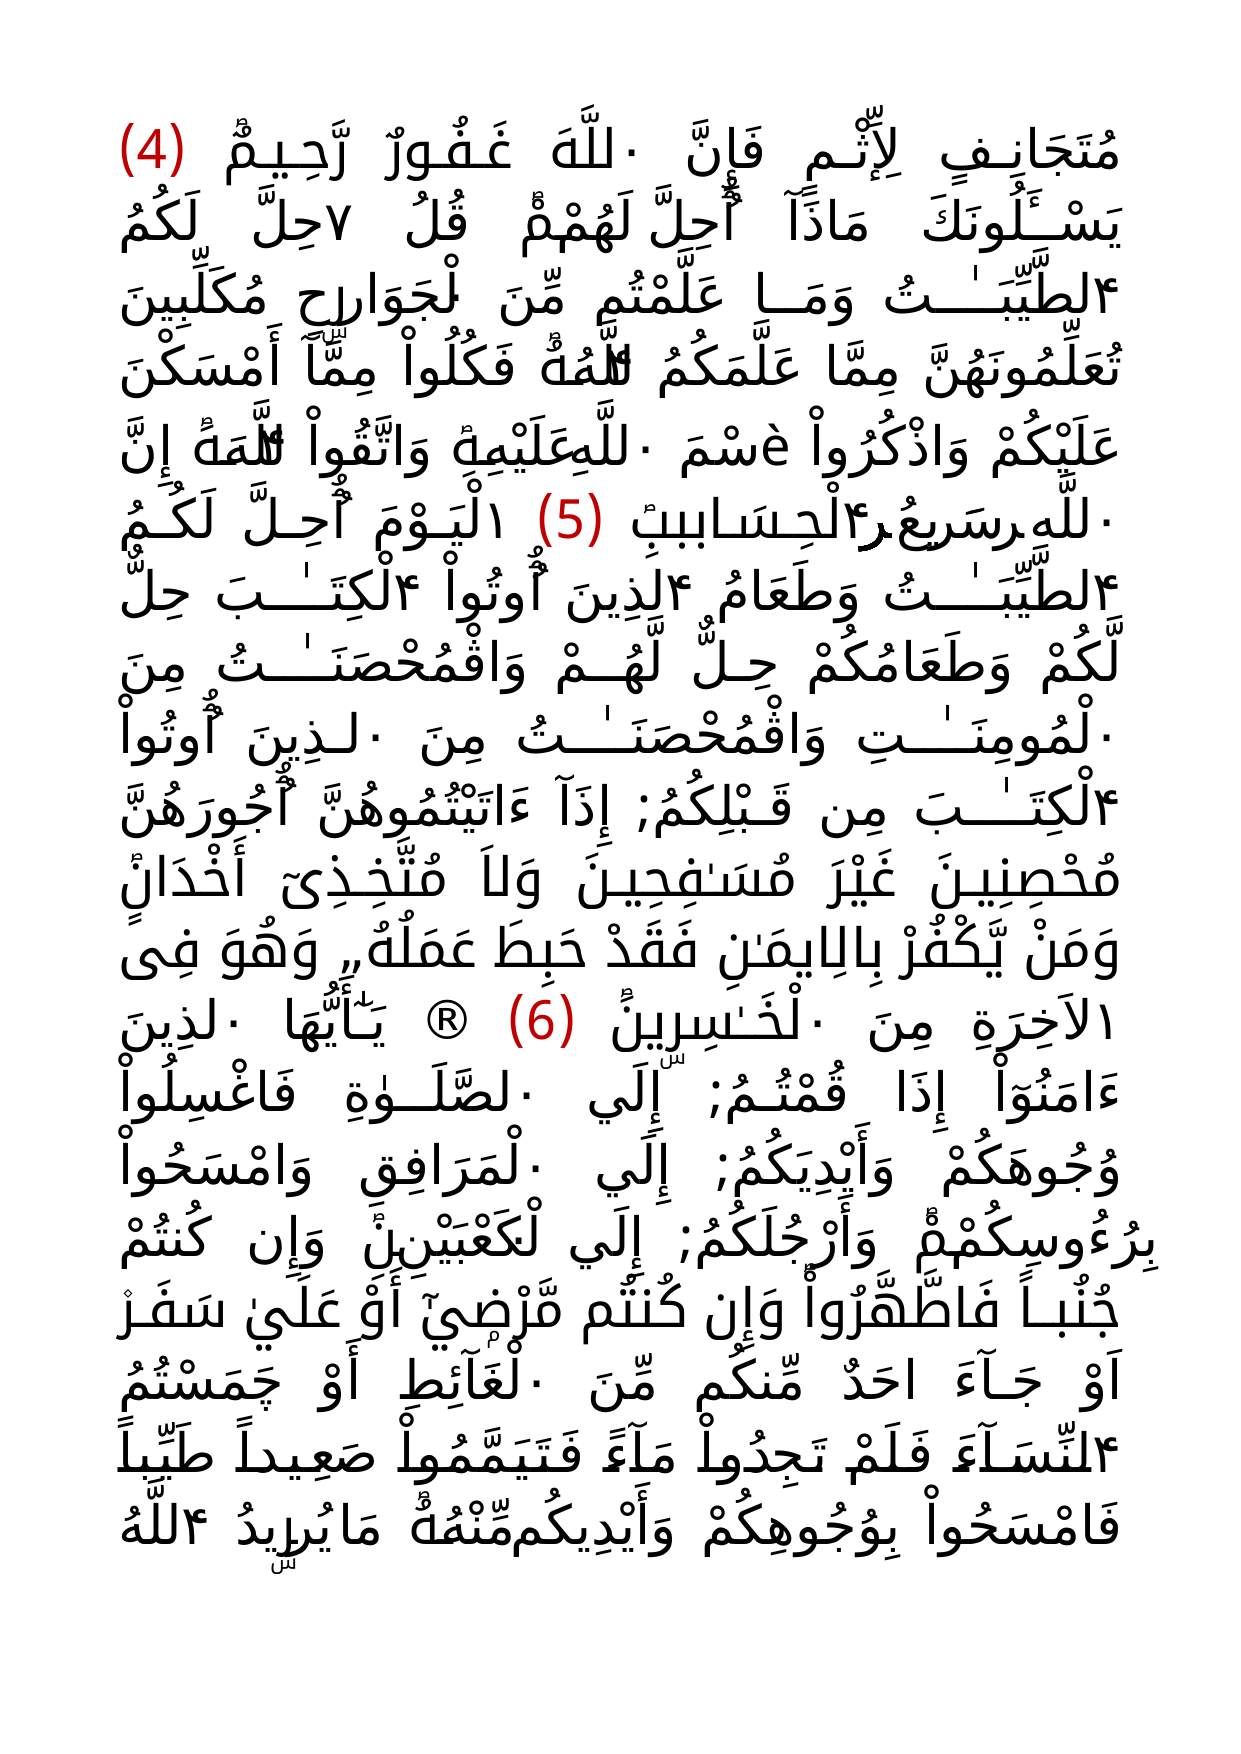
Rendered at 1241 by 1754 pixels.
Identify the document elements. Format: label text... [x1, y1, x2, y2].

text بِسْمِ ۱للَّهِ ۱لرَّحْمَـٰنِ ۱لرَّحِيمِ يَـٰٓـأَيُّهَـا ۰لذِينَ ءَامَنُوٓاْ أَوْفُواْ بِالْعُقُودِؐ (1) ٱُحِلَّــتْ لَكُم بَهِيمَةُ ۴لاَنْعَــٰمِ إِلاَّ مَا يُتْلۭيٰ عَلَيْكُمْ غَيْرَ مُحِلِّى ۱لصَّيْدِ وَأَنتُمْ حُرُم٘ؐ اِنَّ ۰للَّهَ يَحْكُمُ مَا يُرۣيدُؐ (2) يَـٰٓأَيُّهَا ۰لذِيـنَ ءَامَنُواْ لاَ تُحِلُّواْ شَعَــٰٓئِرَ ۰للَّهِ وَلاَ ۰لشَّهْرَ ۰لْحَرَامَ وَلاَ ۰لْهَدْيَ وَلاَ ۰لْقَـلَئِدَ وَلآَ ءَآمِّينَ ۰لْبَيْــتَ ۰لْحَرَامَ يَبْتَغُونَ فَضْلًا مِّن رَّبِّهِمْ وَرۣضْوَ؛ناًؐ وَإِذَا حَلَلْتُمْ فَاصْطَادُواْؐ وَلاَ يَجْرۣمَنَّكُمْ شَنَـَٔانُ قَوْمٖ اَن صَدُّوكُمْ عَنِ ۱ڤْمَسْجِدِ ۱لْحَرَامِ أَن تَعْتَدُواْؐ وَتَعَاوَنُواْ عَلَي ۰لْبِـرّۣ وَالتَّقْوۭيٰؐ وَلاَ تَعَـاوَنُـواْ عَلَي ۰لِاثْـمِ وَالْعُـدْوَ؛نِؐ وَاتَّـقُـواْ ۴للَّهَؐ إِنَّ ۰للَّهَ شَدِيدُ ۴لْعِقَابببِؐ (3) ¥ حُرّۣمَــتْ عَلَيْكُمُ ۴لْمَيْتَةُ وَالدَّمُ وَلَحْمُ ۴لْخِنزۣيرۣ وَمَآ ٱُهِلَّ لِغَـيْرۣ ۱للَّهِ بِهِ” وَاڤْمُنْخَـنِـقَـةُ وَالْمَـوْقُـوذَةُ وَالْمُتَرَدِّيَةُ وَاڤنَّطِيحَةُ وَمَآ أَكَلَ ۰لسَّبُعُ إِلاَّ مَـا ذَكَّيْتُــمْ وَمَا ذُبِحَ عَلَي ۰لنُّصُــبِ وَأَن تَسْتَقْسِمُواْ بِالاَزْچَــمِؐ ذَ؛لِــكُــمْ فِسْق٘ؐ ۱لْيَـوْمَ يَئِـسَ ۰لذِينَ كَفَرُواْ مِن دِينِكُمْؐ فَلاَ تَخْشَوْهُــمْ وَاخْشَوْنِؐ ۱لْيَوْمَ أَكْمَلْــتُ لَكُمْ دِينَكُمْ وَأَتْمَمْــتُ عَلَيْكُمْ نِعْمَتِى وَرَضِـيـــتُ لَكُـمُ ۴لِاسْچَـمَ دِينـاًؐ فَمَنُ ۶ضْـطُــرَّ فِى مَخْمَصَـةٖ غَيْرَ مُتَجَانِـفٍ لِإِّثْـمٍ فَإِنَّ ۰للَّهَ غَـفُـورٌ رَّحِـيـمٌؐ (4) يَسْــَٔلُونَكَ مَاذَآ ٱُحِلَّ لَهُمْؐ قُلُ ۷حِلَّ لَكُمُ ۴لطَّيِّبَــٰــتُ وَمَــا عَلَّمْتُم مِّنَ ۰لْجَوَارۣحِ مُكَلِّبِينَ تُعَلِّمُونَهُنَّ مِمَّا عَلَّمَكُمُ ۴للَّهُؐ فَكُلُواْ مِمَّآ أَمْسَكْنَ عَلَيْكُمْ وَاذْكُرُواْ èسْمَ ۰للَّهِ عَلَيْهِؐ وَاتَّقُواْ ۴للَّهَؐ إِنَّ ۰للَّهَ سَرۣيعُ ۴لْحِـسَـابببِؐ (5) ۱لْيَـوْمَ ٱُحِـلَّ لَكُـمُ ۴لطَّيِّبَــٰــتُ وَطَعَامُ ۴لذِينَ ٱُوتُواْ ۴لْكِتَــٰــبَ حِلٌّ لَّكُمْ وَطَعَامُكُمْ حِـلٌّ لَّهُــمْ وَاڤْمُحْصَنَــٰــتُ مِنَ ۰لْمُومِنَــٰــتِ وَاڤْمُحْصَنَــٰــتُ مِنَ ۰لـذِينَ ٱُوتُواْ ۴لْكِتَــٰــبَ مِن قَـبْلِكُمُ; إِذَآ ءَاتَيْتُمُوهُنَّ ٱُجُورَهُنَّ مُحْصِنِيـنَ غَيْرَ مُسَـٰفِحِيـنَ وَلاَ مُتَّخِـذِىٓ أَخْدَانٍؐ وَمَنْ يَّكْفُرْ بِالِايمَـٰنِ فَقَدْ حَبِطَ عَمَلُهُ„ وَهُوَ فِى ۱لاَخِرَةِ مِنَ ۰لْخَــٰسِرۣينَؐ (6) ® يَـٰٓأَيُّهَا ۰لذِينَ ءَامَنُوٓاْ إِذَا قُمْتُـمُ; إِلَي ۰لصَّلَــوٰةِ فَاغْسِلُواْ وُجُوهَكُمْ وَأَيْدِيَكُمُ; إِلَي ۰لْمَرَافِقِ وَامْسَحُواْ بِرُءُوسِكُمْؐ وَأَرْجُلَكُمُ; إِلَي ۰لْكَعْبَيْنِؐ وَإِن كُنتُمْ جُنُبــاً فَاطَّهَّرُواْؐ وَإِن كُنتُم مَّرْضۭيٰٓ أَوْ عَلَيٰ سَفَـر۫ اَوْ جَـآءَ احَدٌ مِّنكُم مِّنَ ۰لْغَآئِطِ أَوْ چَمَسْتُمُ ۴لنِّسَـآءَ فَلَمْ تَجِدُواْ مَآءً فَتَيَمَّمُواْ صَعِيداً طَيِّباً فَامْسَحُواْ بِوُجُوهِكُمْ وَأَيْدِيكُم مِّنْهُؐ مَا يُرۣيدُ ۴للَّهُ لِيَجْعَلَ عَلَيْكُم مِّنْ حَرَجٍؐ وَچَكِنْ يُّرۣيــدُ لِيُطَهِّرَكُمْ وَلِيُتِمَّ نِعْمَتَهُ„ عَلَيْكُمْ لَعَلَّكُمْ تَشْكُرُونَؐ (7) وَاذْكُرُواْ نِعْمَةَ ۰للَّهِ عَلَيْكُمْ وَمِيثَــٰقَهُ ۴ﻟ﮲ وَاثَقَكُم بِهِ“ إِذْ قُلْتُمْ سَمِعْنَا وَأَطَعْنَاؐ وَاتَّقُواْ ۴للَّهَؐ إِنَّ ۰للَّهَ عَلِيمٛ بِذَاتِ ۱لصُّدُورۣؐ (8) يَـٰٓـأَيُّهَا ۰لذِينَ ءَامَنُواْ كُونُواْ قَوَّ؛مِينَ لِلهِ شُهَـدَآءَ بِالْقِـسْـطِؐ وَلاَ يَجْرۣمَـنَّــكُمْ شَنَـــَٔانُ قَــوْمٖ عَلَـيٰٓ أَلاَّ تَعْدِلُواْؐ èعْدِلُواْ هُوَ أَقْـرَبببُ لِلتَّقْوۭيٰؐ وَاتَّقُـواْ ۴للَّهَؐ إِنَّ ۰للَّهَ خَبِيرٛ بِمَــا تَعْمَلُونَؐ (9) وَعَدَ ۰للَّهُ ۴لذِينَ ءَامَنُواْ وَعَمِلُواْ ۴ڤصَّـٰڤِحَـٰــتِ لَهُم مَّغْفِرَةٌ وَأَجْر٘ عَظِيمٌؐ (10) وَالذِينَ كَفَرُواْ وَكَذَّبُواْ بِـَٔايَــٰتِنَآ ٱُوْلَئِكَ أَصْحَــٰــبُ ۴لْجَحِيمِؐ (11) يَـٰٓأَيُّهَا ۰لذِينَ ءَامَنُواْ ۶ذْكُرُواْ نِعْمَــتَ ۰للَّهِ عَلَيْكُمُ; إِذْ هَمَّ قَوْم٘ اَنْ يَّـبْسُطُوٓاْ إِلَيْكُمُ; أَيْدِيَهُمْ فَكَفَّ أَيْدِيَهُمْ عَنكُمْؐ وَاتَّقُواْ ۴للَّهَؐ وَعَلَي ۰للَّهِ فَلْيَتَوَكَّلِ ۱لْمُومِنُونَؐ (12) © وَلَقَدَ اَخَذَ ۰للَّهُ مِيثَـٰقَ بَنِىٓ إِسْرَآءِيلَ وَبَعَثْنَا مِنْهُمُ èثْنَىْ عَشَرَ نَقِيبـاًؐ وَقَالَ ۰للَّهُ إِنِّى مَعَكُمْؐ لَـئِـنَ اَقَمْتُمُ ۴لصَّلَوٰةَ وَءَاتَيْتُمُ ۴لزَّكَوٰةَ وَءَامَنتُم بِرُسُلِى وَعَزَّرْتُمُوهُمْ وَأَقْرَضْتُمُ ۴للَّهَ قَرْضاٗ حَسَناً لُءَّكَفِّرَنَّ عَنكُمْ سَيِّــَٔاتِكُمْ وَلُءَدْخِلَنَّكُمْ جَنَّــٰــتٍ تَجْرۣى مِـن تَحْتِهَا ۰لاَنْهَـٰـرُؐ فَمَن كَفَـرَ بَـعْـدَ ذَ؛لِـكَ مِنكُمْ فَقَد ضَّلَّ سَوَآءَ ۰لسَّبِيلِؐ (13) فَبِمَا نَقْضِهِم مِّيثَــٰقَهُمْ لَعَنَّــٰهُمْ وَجَعَلْنَا قُلُوبَهُمْ قَــٰسِيَـةً يُحَـرّۣفُونَ ۰لْكَلِـمَ عَن مَّوَاضِعِهِ” وَنَسُـواْ حَظّـاً مِّمَّــا ذُكِّـرُواْ بِهِؐ” وَلاَ تَــزَالُ تَطَّلِعُ عَلَيٰ خَآئِنَةٍ مِّنْهُمُ; إِلاَّ قَلِيلًا مِّنْهُــمْؐ فَاعْــفُ عَنْهُمْ وَاصْفَحِؐ اِنَّ ۰للَّهَ يُحِــبُّ ۴ڤْمُحْسِنِينَؐ (14) وَمِـنَ ۰لذِيـنَ قَالُوٓاْ إِنَّــا نَصَـٰرۭيٰٓ أَخَذْنَا مِيثَــٰقَهُمْ فَنَسُواْ حَظّاً مِّمَّــا ذُكِّرُواْ بِهِ” فَأَغْرَيْنَا بَيْنَهُمُ ۴لْعَدَ؛وَةَ وَالْبَغْضَآءَ اۭلَيٰ يَوْمِ ۱لْقِيَــٰمَةِؐ وَسَوْفَ يُنَبِّيؖهُمُ ۴للَّهُ بِمَاكَانُواْ يَصْنَعُونَؐ (15) يَـٰٓأَهْلَ ۰لْكِتَــٰــبِ قَدْ جَآءَكُمْ رَسُولُنَـا يُبَيِّنُ لَكُمْ كَثِيراً مِّمَّا كُنتُمْ تُخْفُونَ مِنَ ۰لْكِتَــٰــبِ وَيَعْفُواْ عَن كَثِيرٍؐ (16) قَدْ جَآءَكُم مِّنَ ۰للَّهِ نُورٌ وَكِتَــٰــبٌ مُّبِينٌ (17) يَهْدِى بِهِ ۱للَّهُ مَـنِ 'تَّبَعَ رۣضْوَ؛نَهُ„ سُبُلَ ۰لسَّچَمِؐ وَيُخْرۣجُـهُم مِّنَ ۰لظُّلُمَــٰــتِ إِلَي ۰لنُّورۣ بِإِذْنِهِؐ” وَيَهْدِيهِمُ; إِلَيٰ صِرَ؛طٍ مُّسْتَقِيمٍؐ (18) ® لَّقَدْ كَفَـرَ ۰لذِيـنَ قَالُوٓاْ إِنَّ ۰للَّهَ هُوَ ۰لْمَسِيحُ èبْنُ مَرْيَمَؐ قُـلْ فَمَنْ يَّمْلِــكُ مِنَ ۰للَّهِ شَيْـــٔاٗ اِنَ اَرَادَ أَنْ يُّهْلِــكَ ۰ڤْمَسِيحَ "بْنَ مَرْيَــمَ وَٱُمَّهُ„ وَمَن فِى ۱لاَرْضِ جَمِيعـاًؐ وَلِلهِ مُلْــكُ ۴لسَّمَــٰوَ؛تتتِ وَالاَرْضِ وَمَا بَيْنَهُمَاؐ يَخْلُـقُ مَا يَشَآءُؐ وَاللَّهُ عَلَيٰ كُلِّ شَيْءٍ قَدِيــرٌؐ (19) وَقَالَــتِ ۱لْيَهُودُ وَالنَّصَــٰرۭيٰ نَحْـنُ أَبْنَــٰٓؤُاْ ۴للَّهِ وَأَحِبَّـٰٓؤُهُؐ, قُلْ فَلِمَ يُعَذِّبُكُم بِذُنُوبِكُمؐ بَلَ اَنتُم بَشَرٌ مِّمَّـنْ خَلَقَؐ يَغْفِرُ لِمَنْ يَّشَآءُ وَيُعَذِّبببُ مَـنْ يَّشَآءُؐ وَلِلهِ مُلْكُ ۴لسَّمَـٰوَ؛تتتِ وَالاَرْضِ وَمَا بَيْنَهُمَـاؐ وَإِلَيْهِ ۱لْمَصِيرُؐ (20) يَـٰٓأَهْلَ ۰لْكِتَــٰــبِ قَدْ جَآءَكُمْ رَسُولُنَا يُبَيِّنُ لَكُمْ عَلَيٰ فَتْرَةٍ مِّنَ ۰لرُّسُلِ أَن تَقُولُواْ مَا جَآءَنَــا مِنۢ بَشِيرٍ وَلاَ نَذِيرٍ فَقَدْ جَآءَكُم بَشِيرٌ وَنَذِيرٌؐ وَاللَّهُ عَلَيٰ كُلِّ شَيْءٍ قَدِيرٌؐ (21) وَإِذْ قَالَ مُوسۭيٰ لِقَوْمِهِ” يَــٰقَوْمِ ۹ذْكُرُواْ نِعْمَةَ ۰للَّهِ عَلَيْكُمُ; إِذْ جَعَلَ فِيكُمُ; أَنۢبِيؕـآءَ وَجَعَلَكُم مُّلُوكـاًؐ وَءَاتۭيٰكُم مَّا لَمْ يُوتتتِ أَحَداً مِّنَ ۰لْعَــٰلَمِينَؐ (22) يَــٰقَوْمِ ۹دْخُلُواْ ۴لاَرْضَ ۰لْمُقَدَّسَةَ ۰لتِى كَتَــــبَ ۰للَّهُ لَــكُمْؐ وَلاَ تَرْتَدُّواْ عَلَيٰٓ أَدْبۭـٰرۣكُمْ فَتَنقَــلِبُـواْ خَـــٰسِرۣيـنَؐ (23) قَــالُواْ يَــٰمُوسۭيٰٓ إِنَّ فِيهَا قَوْمـاً جَبّۭارۣينَؐ وَإِنَّا لَن نَّدْخُلَهَـا حَتَّـيٰ يَخْرُجُواْ مِنْهَــاؐ فَإِنْ يَّخْرُجُواْ مِنْـهَـا فَإِنَّا دَ؛خِلُـونَؐ (24) ¤ قَالَ رَجُچَنِ مِنَ ۰لذِينَ يَخَافُونَ أَنْعَمَ ۰للَّهُ عَلَيْهِمَا ۸دْخُلُواْ عَلَيْهِمُ ۴لْبَابببَؐ فَإِذَا دَخَلْتُمُوهُ فَإِنَّكُمْ غَـٰلِبُونَؐ وَعَلَي ۰للَّهِ فَتَوَكَّلُوٓاْ إِن كُنتُــم مُّومِنِيـنَؐ (25) قَــالُواْ يَــٰمُوسۭيٰٓ إِنَّـا لَن نَّدْخُلَهَآ أَبَداً مَّـا دَامُواْ فِيهَا فَاذْهَــبَ اَنتَ وَرَبُّكَ فَقَــٰتِلآَ إِنَّا هَــٰهُنَا قَــٰعِدُونَؐ (26) قَالَ رَبِّ إِنِّى لآَ أَمْلِكُ إِلاَّ نَفْسِىؐ وَأَخِىؐ فَافْرُقْ بَيْنَنَـا وَبَيْنَ ۰لْقَوْمِ ۱لْفَــٰسِقِيـنَؐ (27) قَالَ فَإِنَّهَا مُحَـرَّمَة٘ عَلَيْهِمُؐ; أَرْبَعِينَ سَنَةً يَتِيهُـونَ فِى ۱لاَرْضِؐ فَلاَ تَاسَ عَلَي ۰لْقَوْمِ ۱لْفَــٰسِقِينَؐ (28) وَاتْلُ عَلَيْهِــمْ نَبَأَ "بْنَيَ —ادَمَ بِالْحَقِّ إِذْ قَرَّبَــا قُرْبَاناً فَتُقُبِّلَ مِنَ اَحَدِهِمَا وَلَمْ يُتَقَبَّلْ مِنَ ۰لاَخَرۣؐ قَالَ لَأَقْتُلَنَّــكَؐ قَالَ إِنَّمَا يَتَقَبَّلُ ۴للَّهُ مِنَ ۰لْمُتَّقِينَؐ (29) لَـئِنۢ بَسَطْــتَّ إِلَيَّ يَدَكَ لِتَقْتُـلَنِى مَـآ أَنَــا بِبَاسِطٍ يَدِيَ إِلَيْــكَ لَأِقْتُلَــكَؐ إِنِّيَ أَخَافُ ۴للَّهَ رَبَّ ۰لْعَــٰلَمِينَؐ (30) إِنِّيَ ٱُرۣيدُ أَن تَبُوٓأَ بِإِثْمِى وَإِثْمِــكَ فَتَكُونَ مِنَ اَصْحَــٰــبِ ۱لنّۭارۣؐ وَذَ؛لِكَ جَزَ×ؤُاْ ۴لظَّـٰلِمِــيـنَؐ (31) فَطَوَّعَــــتْ لَــهُ„ نَفْسُــهُ„ قَتْلَ أَخِيـهِ فَقَتَــلَــهُ„ فَأَصْبَحَ مِـنَ ۰لْخَــٰسِرۣيـنَؐ (32) فَبَعَــــثَ ۰للَّهُ غُرَابــاً يَبْحَــــثُ فِى ۱لاَرْضِ لِيُرۣيَــهُ„ كَيْــفَ يُوَ؛رۣى سَوْءَةَ أَخِيهِؐ قَــالَ يَـٰوَيْلَتۭيٰٓ أَعَجَزْتتتُ أَنَ اَكُونَ مِثْلَ هَـٰذَا ۰لْغُرَابببِ فَٱُوَ؛رۣيَ سَوْءَةَ أَخِى فَأَصْبَحَ مِنَ ۰لنَّــٰدِمِينَ (33) مِنَ اَجْلِ ذَ؛لِكَؐ كَتَبْنَـا عَلَيٰ بَنِىٓ إِسْرَآءِيلَ أَنَّهُ„ مَن قَتَلَ نَفْساَۢ بِغَيْـرۣ نَفْسٖ اَوْ فَسَادٍ فِى ۱لاَرْضِ فَكَأَنَّمَا قَتَلَ ۰لنَّاسَ جَمِيعـاًؐ وَمَنَ اَحْيۭاهَــا فَكَأَنَّمَآ أَحْيَــا ۰لنَّاسَ جَمِيعاًؐ ® وَلَقَدْ جَآءَتْهُمْ رُسُلُنَـا بِالْبَيِّنَــٰــتِ ثُـمَّ إِنَّ كَثِيراً مِّنْهُم بَعْدَ ذَ؛لِــكَ فِى ۱لاَرْضِ لَمُسْرۣفُــونَؐ (34) إِنَّــمَــا جَزَ×ؤُاْ ۴لذِينَ يُحَارۣبُونَ ۰للَّهَ وَرَسُولَهُ„ وَيَسْعَوْنَ فِى ۱لاَرْضِ فَسَــاداٗ اَنْ يُّقَــتَّــلُــوٓاْ أَوْ يُصَــلَّبُــوٓاْ أَوْ تُقَطَّــعَ أَيْدِيهِــــمْ وَأَرْجُلُهُم مِّنْ خِچَفٖ اَوْ يُنفَوْاْ مِنَ ۰لاَرْضِؐ ذَ؛لِــكَ لَهُــمْ خِزْيٌ فِى ۱لدُّنْيۭـاؐ وَلَهُــمْ فِى ۱لاَخِرَةِ عَــذَاب٘ عَظِيــم٘ (35) اِلاَّ ۰لذِينَ تَابُواْ مِن قَــبْـلِ أَن تَقْدِرُواْ عَلَيْهِمْ فَاعْلَمُوٓاْ أَنَّ ۰للَّــهَ غَفُورٌ رَّحِيمٌؐ (36) يَـٰٓأَيُّهَــا ۰لذِينَ ءَامَنُواْ èتَّقُواْ ۴للَّهَ وَابْتَغُوٓاْ إِلَيْهِ ۱لْوَسِيلَةَ وَجَــٰهِدُواْ فِى سَبِيـلِــهِ” لَعَلَّــكُــمْ تُفْلِحُـونَؐ (37) إِنَّ ۰لذِيـنَ كَـفَــرُواْ لَوَ اَنَّ لَهُــم مَّــا فِى ۱لاَرْضِ جَمِيعــاً وَمِثْلَهُ„ مَعَهُ„ لِيَفْتَدُواْ بِهِ” مِـنْ عَـذَابببِ يَــوْمِ ۱لْقِيَــٰـمَةِ مَــا تُقُبِّلَ مِنْهُمْؐ وَلَهُمْ عَذَاببب٘ اَلِيــمٌؐ (38) يُرۣيدُونَ أَنْ يَّخْــرُجُــواْ مِنَ ۰لنّۭارۣ وَمَـا هُم بِخَــٰرۣجِينَ مِنْهَـاؐ وَلَهُمْ عَذَابٌ مُّقِيمٌؐ (39) وَالسَّارۣقُ وَالسَّارۣقَةُ فَاقْطَعُوٓاْ أَيْدِيَهُمَا جَزَآءَۢ بِمَا كَسَبَــا نَكَــٰلًا مِّـنَ ۰للَّهِؐ وَاللَّهُ عَزۣيز٘ حَكِيــمٌؐ (40) فَمَـن تَابَ مِـنۢ بَــعْــدِ ظُلْمِهِ” وَأَصْــلَحَ فَــإِنَّ ۰للَّهَ يَتُـوبببُ عَلَــيْــهِؐ إِنَّ ۰للَّــهَ غَفُــورٌ رَّحِيم٘ؐ (41) اَلَمْ تَعْلَمَ اَنَّ ۰للَّهَ لَهُ„ مُلْــكُ ۴لسَّمَــٰوَ؛تِ وَالاَرْضِؐ يُعَذِّبببُ مَـنْ يَّشَـآءُ وَيَغْفِرُ لِمَنْ يَّشَــآءُؐ وَاللَّهُ عَلَيٰ كُلِّ شَيْءٍ قَدِيرٌؐ (42) © يَـٰٓأَيُّهَـا ۰لرَّسُولُ لاَ يُحْزۣنــكَ ۰لذِينَ يُسَــٰرۣعُونَ فِى ۱لْكُفْرۣ مِنَ ۰لذِينَ قَالُـوٓاْ ءَامَنَّـا بِأَفْـوَ؛هِــهِــمْ وَلَمْ تُومِـن قُلُوبُهُـمْؐ وَمِنَ ۰لذِيـنَ هَــادُواْ سَمَّــٰـعُــونَ لِلْكَذِبببِ سَمَّــٰعُــونَ لِقَوْمٖ —اخَرۣيـنَ لَمْ يَاتُوكَؐ يُحَرّۣفُــونَ ۰لْكَــلِــمَ مِـنۢ بَعْدِ مَوَاضِعِــهِ” يَقُولُــونَ إِنُ ۷وتِيتُــمْ هَــٰـذَا فَخُــذُوهُ وَإِن لَّــمْ تُــوتَــوْهُ فَاحْــذَرُواْؐ وَمَـنْ يُّــرۣدِ ۱للَّــهُ فِــتْــنَــتَــهُ„ فَلَـن تَــمْـلِــكَ لَــهُ„ مِـنَ ۰للَّهِ شَــيْـــٔاٗؐ ۷وْلَئِـــكَ ۰لذِينَ لَمْ يُرۣدِ ۱للَّهُ أَنْ يُّطَــهِّــرَ قُلُوبَــهُــمْؐ لَــهُــمْ فِى ۱لدُّنْـيۭــا خِـزْيٌؐ وَلَــهُـمْ فِى ۱لاَخِــرَةِ عَــذَاب٘ عَظِــيــمٌؐ (43) سَمَّـــٰعُــونَ لِلْكَذِبببِ أَكَّــٰلُـونَ ڤِڤسُّحْــــتِؐ فَــإِن جَآءُوكككَ فَاحْكُــم بَيْنَهُمُ; أَوَ اَعْرۣضْ عَنْهُـمْؐ وَإِن تُعْـرۣضْ عَنْهُـمْ فَلَـنْ يَّضُرُّوكككَ شَيْـــٔاًؐ وَإِنْ حَكَمْــــتَ فَاحْكُـم بَيْنَهُــم بِالْقِسْـطِؐ إِنَّ ۰للَّهَ يُحِــبُّ ۴لْمُقْسِطِينَؐ (44) وَكَيْفَ يُحَكِّمُونَــكَ وَعِندَهُمُ ۴لتَّوْرۭيٰةُ فِيهَا حُكْمُ ۴للَّهِ ثُمَّ يَتَوَلَّوْنَ مِنۢ بَعْدِ ذَ؛لِكَؐ وَمَــآ ٱُوْلَئِكَ بِالْمُومِنِينَؐ (45) إِنَّآ أَنزَلْنَا ۰لتَّوْرۭيٰةَ فِيهَا هُديً وَنُورٌ يَحْكُمُ بِهَـا ۰لنَّبِيٓــُٔونَ ۰لذِيـنَ أَسْلَمُـواْ لِلذِينَ هَـادُواْ وَالرَّبَّـــٰنِيُّـونَ وَالاَحْبَارُ بِمَا ۸سْتُحْفِظُواْ مِن كِتَــٰــبِ ۱للَّهِ وَكَانُواْ عَلَيْهِ شُهَدَآءَؐ فَلاَ تَخْشَـوُاْ ۴لنَّاسَ وَاخْشَـوْنِؐ وَلاَ تَشْتَــرُواْ بِـَٔايَــٰتِى ثَمَنـاً قَلِيلًؐا وَمَن لَّمْ يَحْكُم بِمَـآ أَنزَلَ ۰للَّهُ فَٱُوْلَئِكَ هُمُ ۴لْكَــٰفِرُونَؐ (46) ® وَكَتَبْنَـا عَلَيْهِمْ فِيهَآ أَنَّ ۰لنَّفْـسَ بِالنَّفْسِ وَالْعَيْـنَ بِالْعَيْـنِ وَالاَنـفَ بِالاَنـفِ وَالاُذْنَ بِالاُذْنِ وَالسِّنَّ بِالسِّنِّ وَالْجُرُوحَ قِصَاصٌؐ فَمَن تَصَدَّقَ بِهِ” فَهُوَ كَفَّارَةٌ لَّـهُؐ, وَمَن لَّمْ يَحْكُم بِمَآ أَنزَلَ ۰للَّهُ فَٱُوْلَئِــكَ هُمُ ۴لظَّـٰلِمُونَؐ (47) وَقَفَّيْنَا عَلَـيٰٓ ءَاثۭـٰرۣهِم بِعِيسَي "بْنِ مَرْيَمَ مُصَدِّقاً لِّمَا بَيْنَ يَدَيْهِ مِنَ ۰لتَّوْرۭيٰةِؐ وَءَاتَيْنَــٰهُ ۴لِانجِيـلَ فِيهِ هُديً وَنُورٌ وَمُصَدِّقاً لِّمَـا بَيْـنَ يَدَيْهِ مِـنَ ۰لتَّوْرۭيٰـةِ وَهُـديً وَمَوْعِـظَـةً لِّلْمُتَّقِيـنَؐ (48) وَڤْيَحْكُمَ اَهْـلُ ۴لِانجِيلِ بِمَآ أَنزَلَ ۰للَّهُ فِيهِؐ وَمَن لَّمْ يَحْكُم بِمَــآ أَنزَلَ ۰للَّهُ فَٱُوْلَئِــكَ هُمُ ۴لْفَــٰسِقُـونَؐ (49) وَأَنزَلْنَــآ إِلَيْــكَ ۰لْكِتَــٰـــبَ بِالْحَقِّ مُصَدِّقاً لِّمَا بَيْنَ يَدَيْهِ مِنَ ۰لْكِتَــٰــبِ وَمُهَيْمِناٗ عَلَيْهِؐ فَاحْكُم بَيْنَهُم بِمَآ أَنزَلَ ۰للَّهُ وَلاَ تَتَّبِعَ اَهْوَآءَهُمْ عَمَّا جَآءَكَ مِنَ ۰لْحَقﱢّؐ لِكُلٍّ جَعَلْنَا مِنكُمْ شِرْعَةً وَمِنْهَاجاًؐ وَلَوْ شَآءَ ۰للَّهُ لَجَعَلَكُمُ; ٱُمَّةً وَ؛حِدَةًؐ وَچَكِن لِّيَبْلُوَكُمْ فِى مَآ ءَاتۭيٰكُمْؐ فَاسْتَبِقُواْ ۴لْخَيْرَ؛تتتِؐ إِلَي ۰للَّهِ مَرْجِعُكُمْ جَمِيعاً فَيُنَبِّيؖكُم بِمَا كُنتُمْ فِيهِ تَخْتَلِفُونَؐ (50) ¥ وَأَنُ ۶حْكُم بَيْنَهُم بِمَآ أَنزَلَ ۰للَّهُؐ وَلاَ تَتَّـبِـعَ اَهْوَآءَهُــمْؐ وَاحْــذَرْهُــمُ; أَنْ يَّفْتِنُـوكككَ عَنۢ بَعْضِ مَآ أَنــزَلَ ۰للَّــهُ إِلَيْــكَؐ فَــإِن تَوَلَّوْاْ فَاعْلَـمَ اَنَّمَـا يُرۣيدُ ۴للَّهُ أَنْ يُّصِيبَـهُم بِبَعْضِ ذُنُوبِهِمْؐ وَإِنَّ كَثِيـراً مِّـنَ ۰لنَّـاسِ لَفَــٰسِقُـونَؐ (51) أَفَحُــكْمَ ۰لْجَــٰهِـلِــيَّــةِ يَبْغُـونَؐ وَمَـنَ اَحْسَـنُ مِنَ ۰للَّــهِ حُكْمــاً لِّقَوْمٍ يُوقِــنُــونَؐ (52) يَـٰٓـأَيُّـهَـا ۰لذِيـنَ ءَامَـنُـواْ لاَ تَتَّخِـذُواْ ۴لْيَـهُـودَ وَالنَّـصَــٰرۭيٰٓ أَوْلِيَــآءَؐ بَعْضُهُـمُ; أَوْلِيَــآءُ بَعْـضٍؐ وَمَنْ يَّتَوَلَّـهُـم مِّنـكُمْ فَإِنَّــهُ„ مِنْـهُــمُؐ; إِنَّ ۰للَّـهَ لاَ يَـهْـدِى ۱لْقَــوْمَ ۰لظَّــٰلِـمِيـنَؐ (53) فَـتَـرَي ۰لــذِيـنَ فِى قُلُــوبِهِــم مَّرَضٌ يُسَــٰرۣعُــونَ فِيهِــمْ يَقُــولُــونَ نَخْشۭـيٰٓ أَن تُصِيـبَــنَــا دَآئِرَةٌؐ فَعَـسَـي ۰للَّـهُ أَنْ يَّـاتِـيَ بِاڤْفَتْحِ أَوَ اَمْرٍ مِّـنْ عِنـدِهِ” فَيُصْبِحُـواْ عَلَـيٰ مَآ أَسَـرُّواْ فِىٓ أَنفُسِــهِــمْ نَــٰدِمِيـنَؐ (54) يَقُـولُ ۴لذِيـنَ ءَامَنُوٓاْ أَهَـٰٓؤُلآَءِ ۱لـذِينَ أَقْسَـمُـواْ بِاللَّهِ جَهْدَ أَيْمَــٰنِـهِمُ; إِنَّهُمْ لَمَعَكُمْ حَبِطَــتَ اَعْمَــٰلُـهُـمْ فَأَصْبَحُــواْ خَــٰسِــرۣيـنَؐ (55) يَـٰٓأَيُّـهَـا ۰لذِينَ ءَامَـنُـواْ مَنْ يَّـرْتَدِدْ مِنكُمْ عَـن دِينِـهِ” فَسَوْفَ يَاتِى ۱للَّـهُ بِقَـوْمٍ يُحِبُّهُـمْ وَيُحِبُّونَـهُ; أَذِلَّةٖ عَلَي ۰لْـمُـومِـنِـيـنَ أَعِزَّةٖ عَـلَي ۰لْــكۭـٰـفِـرۣيـنَ يُجَــٰهِـدُونَ فِى سَبِيلِ ۱للَّهِ وَلاَ يَخَـافُونَ لَوْمَـةَ ٹــمٍؐ ذَ؛لِــكَ فَضْـلُ ۴للَّــهِ يُوتِيــهِ مَنْ يَّشَآءُؐ وَاللَّهُ وَ؛سِع٘ عَلِيم٘ؐ (56) اِنَّمَـا وَلِيُّــكُمُ ۴للَّــهُ وَرَسُــولُــهُ„ وَالذِينَ ءَامَنُواْ ۴لذِيـنَ يُــقِيمُونَ ۰لصَّــلَــوٰةَ وَيُــوتُــونَ ۰لزَّكَوٰةَ وَهُمْ رَ؛كِعُــونَؐ (57) وَمَنْ يَّتَـوَلَّ ۰للَّهَ وَرَسُولَــهُ„ وَالذِينَ ءَامَــنُــواْ فَــإِنَّ حِزْبببَ ۰للَّــهِ هُــمُ ۴لْغَــٰلِبُـــونَؐ (58) يَـٰٓـأَيُّهَــا ۰لذِيـنَ ءَامَــنُــواْ لاَ تَتَّخِذُواْ ۴لذِيـنَ "تَّخَذُواْ دِينَــكُــمْ هُــزُؤاً وَلَعِبــاً مِّـنَ ۰لذِينَ ٱُوتُــواْ ۴لْكِتَــٰــبَ مِـن قَبْلِكُمْ وَالْكُفَّــارَ أَوْلِيَــآءَؐ وَاتَّقُــواْ ۴للَّــهَ إِن كُنتُـم مُّومِنِـيـنَؐ (59) ® وَإِذَا نَادَيْـتُـمُ; إِلَي ۰لصَّلَوٰةِ 'تَّخَذُوهَا هُزُؤاً وَلَـعِبـاًؐ ذَ؛لِــكَ بِأَنَّهُـمْ قَوْمٌ لاَّ يَعْــقِــلُــونَؐ (60) قُلْ يَـٰٓـأَهْـلَ ۰لْكِتَــٰــبِ هَـلْ تَنــقِــمُــونَ مِنَّــآ إِلٓاَّ أَنَ —امَنَّـا بِاللَّــهِ وَمَـآ ٱُنــزۣلَ إِلَيْنَـا وَمَــآ ٱُنزۣلَ مِن قَبْلُ وَأَنَّ أَكْـثَــرَكُمْ فَــٰسِقُونَؐ (61) قُلْ هَـلُ ۷نَبِّيؖكُم بِشَرٍّ مِّن ذَ؛لِكَ مَثُوبَةٗ عِندَ ۰للَّهِ مَن لَّعَنَهُ ۴للَّهُ وَغَضِــبَ عَلَيْهِ وَجَعَـلَ مِنْهُــمُ ۴لْقِرَدَةَ وَالْخَنَــازۣيرَ وَعَبَــدَ ۰لطَّـــٰغُــوتَؐ ٱُوْلَئِكَ شَرٌّ مَّكَانــاً وَأَضَـلُّ عَن سَوَآءِ ۱لسَّبِيـلِؐ (62) وَإِذَا جَآءُوكُمْ قَالُــوٓاْ ءَامَــنَّــا وَقَد دَّخَــلُــواْ بِالْكُفْرۣ وَهُــمْ قَدْ خَــرَجُــواْ بِــــهِؐ” وَاللَّــهُ أَعْلَــمُ بِمَــا كَانُواْ يَكْتُمُــونَؐ (63) وَتَرۭيٰ كَثِيراً مِّنْهُــمْ يُسَــٰرۣعُــونَ فِى ۱لِاثْــمِ وَالْعُدْوَ؛نِ وَأَكْلِــهِــمُ ۴ڤسُّحْـتَؐ لَبِيـسَ مَــا كَانُــواْ يَعْمَــلُــونَؐ (64) لَوْلاَ يَنْهۭيٰهُــمُ ۴لرَّبَّــٰنِيُّــونَ وَالاَحْبَــارُ عَن قَوْلِهِمُ ۴لِاثْمَ وَأَكْلِهِمُ ۴ڤسُّحْتَؐ لَبِيسَ مَا كَانُواْ يَصْنَعُونَؐ (65) وَقَـالَــتِ ۱لْيَهُودُ يَـدُ ۴للَّهِ مَغْلُولَة٘ؐ غُلَّـــتَ اَيْدِيهِــمْ وَلُعِــنُــواْ بِمَا قَــالُواْؐ بَـلْ يَــدَ؛هُ مَبْسُوطَـتَـٰنِ يُنفِقُ كَيْــفَ يَشَآءُؐ وَلَيَزۣيـدَنَّ كَثِيــراً مِّنْهُــم مَّــآ ٱُنــزۣلَ إِلَيْكَ مِن رَّبِّكَ طُغْيَـــٰنــاً وَكُفْــراًؐ وَأَلْقَــيْــنَــا بَيْنَهُــمُ ۴لْــعَــدَ؛وَةَ وَالْبَغْضَــآءَ اۭلَيٰ يَوْمِ ۱لْقِيَــٰـمَــةِؐ كُلَّمَــآ أَوْقَدُواْ نَــاراً ڤِّڤْحَــرْبببِ أَطْــفَــأَهَــا ۰للَّهُؐ وَيَسْعَــــوْنَ فِى ۱لاَرْضِ فَــسَــاداًؐ وَاللَّهُ لاَ يُحِــــبُّ ۴لْــمُــفْــسِــدِيـنَؐ (66) وَلَــوَ اَنَّ أَهْلَ ۰لْكِتَــٰــبِ ءَامَنُواْ وَاتَّقَوْاْ لَكَفَّرْنَــا عَنْــهُــمْ سَيِّـــَٔاتِــهِــمْ وَلَأَدْخَلْنَــٰهُـمْ جَنَّــٰــتِ ۱لنَّــعِــيــمِؐ (67) وَلَــوَ اَنَّهُــمُ; أَقَامُــواْ ۴لتَّوْرۭيٰةَ وَالِانجِيـلَ وَمَآ ٱُنزۣلَ إِلَيْهِـم مِّن رَّبِّــهِمْ لَأَكَلُــواْ مِن فَوْقِهِـمْ وَمِن تَحْــتِ أَرْجُلِهِــمؐ مِّنْهُــمُ; ٱُمَّةٌ مُّقْتَصِـدَةٌؐ وَكَــثِيـرٌ مِّنْهُمْ سَــآءَ مَا يَعْمَلُـونَؐ (68) © يَــٰٓأَيُّهَـا ۰لرَّسُولُ بَلِّغْ مَــآ ٱُنــزۣلَ إِلَيْـكَ مِن رَّبِّكَؐ وَإِن لَّــمْ تَفْــعَـلْ فَــمَــا بَــلَّـغْــــتَ رۣسَاچَتِــهِؐ” وَاللَّــهُ يَعْصِـمُــــكَ مِنَ ۰لــنَّــاسِؐ إِنَّ ۰للَّــهَ لاَ يَــهْــدِى ۱لْقَــوْمَ ۰لْكۭـٰفِـرۣيـنَؐ (69) قُـلْ يَـٰٓأَهْلَ ۰لْكِتَــٰــبِ لَسْتُــمْ عَلَيٰ شَيْءٖ حَتَّيٰ تُقِيمُـواْ ۴لتَّـوْرۭيٰةَ وَالِانجِيلَ وَمَآ ٱُنزۣلَ إِلَيْكُم مِّن رَّبِّكُمْؐ وَلَيَزۣيدَنَّ كَثِيراً مِّنْهُم مَّآ ٱُنزۣلَ إِلَيْــكَ مِن رَّبِّكَ طُغْيَــٰنـاً وَكُفْـراًؐ فَلاَ تَاسَ عَلَي ۰لْقَوْمِ ۱لْكۭــٰفِرۣينَؐ (70) إِنَّ ۰لذِينَ ءَامَنُواْ وَالـذِيـنَ هَــادُواْ وَالصَّــٰبُـونَ وَالنَّصَــٰرۭيٰ مَـنَ —امَـنَ بِاللَّـهِ وَالْـيَـوْمِ ۱لاَخِــرۣ وَعَمِـلَ صَـٰڤِحــاً فَلاَ خَــوْف٘ عَــلَــيْــهِــمْ وَلاَ هُــمْ يَحْــزَنُــونَؐ (71) لَــقَــدَ اَخَذْنَــا مِيثَـٰقَ بَنِىٓ إِسْرَآءِيلَ وَأَرْسَلْنَــآ إِلَيْهِــمْ رُسُــلًؐا كُلَّــمَــا جَآءَهُمْ رَسُولٛ بِمَا لاَ تَهْوۭيٰٓ أَنفُسُهُـمْ فَرۣيقـاً كَـذَّبُــواْ وَفَرۣيقاً يَقْتُلُـونَؐ (72) وَحَسِبُوٓاْ أَلاَّ تَكُونَ فِتْنَةٌ فَعَمُواْ وَصَــمُّـواْ ثُمَّ تَــابببَ ۰للَّهُ عَلَيْهِــمْ ثُــمَّ عَمُواْ وَصَمُّــواْؐ كَثِيــرٌ مِّنْهُمْؐ وَاللَّهُ بَصِيرٛ بِــمَــا يَعْمَــلُــونَؐ (73) لَقَدْ كَفَــرَ ۰لذِيـنَ قَــالُــوٓاْ إِنَّ ۰للَّهَ هُــوَ ۰ڤْمَــسِيحُ èبْنُ مَــرْيَــمَؐ وَقَــالَ ۰لْمَسِيحُ يَــٰبَنِىٓ إِسْرَآءِيلَ ۸عْبُدُواْ ۴للَّــهَ رَبِّــــى وَرَبَّكُــمُؐ; إِنَّهُ„ مَنْ يُّشْرۣكككْ بِاللَّهِ فَقَـدْ حَــرَّمَ ۰للَّهُ عَـلَيْــهِ ۱لْجَنَّــةَ وَمَأْوۭيٰهُ ۴لنَّارُؐ وَمَا لِلظَّـٰلِمِينَ مِنَ اَنصۭارٍؐ (74) ® لَّقَدْ كَــفَــرَ ۰لذِينَ قَالُــوٓاْ إِنَّ ۰للَّــهَ ثَــالِــــثُ ثَـچَــثَـةٍؐ وَمَا مِنِ اِچَهٖ اِلٓاَّ إِچَــهٌ وَ؛حِــدٌؐ وَإِن لَّمْ يَنتَــهُــواْ عَمَّا يَقُولُــونَ لَيَمَسَّـنَّ ۰لذِيـنَ كَفَــرُواْ مِنْهُــمْ عَذَاب٘ اَلِيم٘ؐ (75) اَفَــلاَ يَتُوبُــونَ إِلَي ۰للَّــهِ وَيَسْتَغْفِرُونَــهُؐ, وَاللَّــهُ غَفُــورٌ رَّحِيــمٌؐ (76) مَّا ۰لْمَسِيحُ èبْنُ مَرْيَــمَ إِلاَّ رَسُــولٌ قَدْ خَلَــتْ مِن قَبْــلِــهِ ۱لرُّسُلُؐ وَٱُمُّهُ„ صِدِّيقَــةٌؐ كَانَــا يَاكُچَنِ ۱لطَّــعَــامَؐ ۸نظُرْ كَيْفَ نُبَيِّنُ لَهُمُ ۴لاَيَــٰــتِ ثُــمَّ ۸نظُـرَ اَنّۭيٰ يُوفَكُونَؐ (77) قُـلَ اَتَعْبُـدُونَ مِن دُونِ ۱للَّــهِ مَــا لاَ يَمْــلِــــكُ لَـــكُــمْ ضَـــــرّاً وَلاَ نَفْعــاًؐ وَاللَّــهُ هُــوَ ۰لسَّــمِــيــعُ ۴لْعَــلِــيـــمُؐ (78) قُـلْ يَـٰٓأَهْـلَ ۰لْكِــتَـــٰــبِ لاَ تَغْلُــواْ فِى دِينِكُــمْ غَيْرَ ۰لْحَقﱢّؐ وَلاَ تَتَّبِــعُــوٓاْ أَهْــوَآءَ قَوْمٍ قَد ضَّـلُّــواْ مِـن قَبْلُ وَأَضَـلُّـواْ كَثِيراً وَضَـلُّـواْ عَن سَوَآءِ ۱لسَّبِيـلِؐ (79) لُعِـنَ ۰لذِيـنَ كَفَــرُواْ مِـنۢ بَنِىٓ إِسْرَآءِيـلَ عَلَـيٰ لِسَانِ دَاوُﹼدَ وَعِيسَي "بْنِ مَرْيَــمَؐ ذَ؛لِــكَ بِمَا عَصَواْ وَّكَــانُــواْ يَعْتَدُونَؐ (80) كَــانُــواْ لاَ يَتَنَاهَوْنَ عَن مُّنكَرٍ فَعَلُوهُؐ لَبِيـسَ مَا كَانُواْ يَفْعَــلُــونَؐ (81) تَرۭيٰ كَثِيراً مِّنْهُــمْ يَتَوَلَّوْنَ ۰لذِينَ كَفَرُواْؐ لَبِيـسَ مَــا قَدَّمَــــتْ لَهُــمُ; أَنــفُــسُــهُــمُ; أَن سَخِــطَ ۰للَّهُ عَلَيْــهِــمْ وَفِى ۱لْعَـــذَابِ هُــمْ خَـــٰلِــدُونَؐ (82) وَلَوْ كَانُــواْ يُومِــنُــونَ بِاللَّهِ وَالنَّبِىٓءِ وَمَــآ ٱُنــزۣلَ إِلَيْــهِ مَا "تَّخَــذُوهُــمُ; أَوْلِيَآءَؐ وَچَكِنَّ كَثِيـراً مِّنْهُــــــمْ فَــٰسِقُـونَؐ (83) ¤ ڤَتَجِدَنَّ أَشَــدَّ ۰لنَّـاسِ عَــدَ؛وَةً لِّلذِينَ ءَامَنُــــواْ ۴لْيَهُودَ وَالذِيـنَ أَشْرَكُــواْؐ وَلَتَجِـدَنَّ أَقْرَبَهُــم مَّــوَدَّةً لِّلــــذِينَ ءَامَنُواْ ۴لذِينَ قَــالُــوٓاْ إِنَّا نَــصَــٰرۭيٰؐ ذَ؛لِــكَ بِــأَنَّ مِنْهُــمْ قِسِّيسِينَ وَرُهْبَانــاً وَأَنَّهُــمْ لاَ يَسْتَكْبِــــرُونَؐ (84) وَإِذَا سَمِعُـواْ مَآ ٱُنزۣلَ إِلَي ۰لرَّسُـــولِ تَرۭيٰٓ أَعْيُنَهُمْ تَفِيـضُ مِنَ ۰لدَّمْــعِ مِمَّــا عَرَفُــــواْ مِنَ ۰لْحَقِّ يَقُــولُــونَ رَبَّنَـــآ ءَامَنَّا فَاكْتُبْــنَــــا مَعَ ۰لشَّــٰهِدِيـنَؐ (85) وَمَــــا لَنَــــا لاَ نُومِـنُ بِاللَّهِ وَمَا جَآءَنَـــا مِـنَ ۰لْحَقِّ وَنَطْمَــعُ أَنْ يُّدْخِلَنَــا رَبُّنَــا مَعَ ۰لْقَوْمِ ۱ڤصَّـٰڤِحِينَؐ (86) فَأَثَــٰبَــهُــمُ ۴للَّهُ بِمَــــا قَالُواْ جَنَّــٰــتٍ تَجْرۣى مِـن تَحْتِــهَــا ۰لاَنْــهَــٰرُ خَـٰلِدِيـنَ فِيهَــاؐ وَذَ؛لِكَ جَزَآءُ ۴ڤْمُحْسِنِيـنَؐ (87) وَالذِيـنَ كَفَــرُواْ وَكَــذَّبُــواْ بِـــَٔايَـــٰتِــنَــــآ ٱُوْلَئِكَ أَصْحَــٰــبُ ۴لْجَحِيمِؐ (88) يَـٰٓأَيُّهَــا ۰لذِيـنَ ءَامَنُواْ لاَ تُحَـرّۣمُــــواْ طَـيِّبَــٰــتِ مَــــآ أَحَـلَّ ۰للَّهُ لَكُــمْ وَلاَ تَعْتَــدُوٓاْؐ إِنَّ ۰للَّــهَ لاَ يُحِــــبُّ ۴لْمُعْتَــدِيـنَؐ (89) وَكُلُــواْ مِمَّــا رَزَقَكُــمُ ۴للَّهُ حَچَــلًا طَيِّبــــــاًؐ وَاتَّقُــواْ ۴للَّهَ ۰ﻟـذِىٓ أَنتُــم بِهِ” مُومِنُــونَؐ (90) لاَ يُوَ۬اخِذُكُــمُ ۴للَّهُ بِاللَّغْوۣ فِىٓ أَيْمَــٰنِكُمْؐ وَچَكِنْ يُّوَ۬اخِذُكُم بِمَــا عَقَّدتُّــمُ ۴لاَيْمَـٰنَؐ فَكَفَّــٰرَتُهُ; إِطْعَامُ عَشَرَةِ مَسَــٰكِيـنَ مِنَ اَوْسَطِ مَا تُطْعِمُونَ أَهْلِيكُــمُ; أَوْ كِسْــوَتُــهُــمُ; أَوْ تَحْرۣيرُ رَقَبَــــةٍؐ فَمَن لَّــــمْ يَجِــدْ فَصِيَــامُ ثَـچَثَةِ أَيَّــــامٍؐ ذَ؛لِــكَ كَفَّــٰرَةُ أَيْمَــٰنِــكُــمُ; إِذَا حَلَفْتُـــــمْؐ وَاحْفَظُــوٓاْ أَيْمَــٰـنَكُــمْؐ كَــذَ؛لِــــكَ يُبَيِّـنُ ۴للَّــهُ لَكُــمُ; ءَايَــٰتِــهِ” لَعَلَّكُــمْ تَشْكُــرُونَؐ (91) ® يَـٰٓأَيُّهَــا ۰لذِيـنَ ءَامَنُوٓاْ إِنَّــمَــا ۰لْخَمْــرُ وَالْمَيْسِــرُ وَالاَنصَــابببُ وَالاَزْچَـــمُ رۣجْـسٌ مِّنْ عَمَلِ ۱لشَّــيْــطَـٰنِ فَاجْتَنِبُــوهُ لَعَلَّكُــمْ تُفْلِحُــونَؐ (92) إِنَّمَـا يُرۣيدُ ۴لشَّيْطَـٰنُ أَنْ يُّوقِــعَ بَيْنَكُــمُ ۴لْعَدَ؛وَةَ وَالْبَغْــضَــآءَ فِى ۱لْخَمْــرۣ وَالْمَيْسِــــرۣ وَيَصُدَّكُمْ عَـن ذِكْرۣ ۱للَّهِ وَعَـنِ ۱لصَّلَوٰةِؐ فَهَلَ اَنتُم مُّنتَهُونَؐ (93) وَأَطِيعُــواْ ۴للَّــهَ وَأَطِيعُــواْ ۴لرَّسُــولَ وَاحْذَرُواْؐ فَـــــإِن تَوَلَّيْتُمْ فَاعْلَمُوٓاْ أَنَّمَــا عَلَيٰ رَسُولِنَــا ۰لْبَچَـغُ ۴لْمُبِينُؐ (94) لَيْسَ عَلَي ۰لذِيـنَ ءَامَنُواْ وَعَمِلُواْ ۴ڤصَّـٰڤِحَــٰــتِ جُنَاحٌ فِيمَا طَعِمُــوٓاْ إِذَا مَا "تَّقَواْ وَّءَامَنُــواْ وَعَمِلُــواْ ۴ڤصَّـٰڤِحَــٰــتِ ثُمَّ "تَّقَواْ وَّءَامَنُواْ ثُمَّ "تَّقَواْ وَّأَحْسَنُواْؐ وَاللَّهُ يُحِــبُّ ۴ڤْمُحْسِنِينَؐ (95) يَـٰٓأَيُّهَـا ۰لذِينَ ءَامَنُـواْ لَيَبْلُوَنَّكُمُ ۴للَّهُ بِشَىْءٍ مِّـنَ ۰لصَّيْدِ تَنَالُهُ; أَيْدِيكُــمْ وَرۣمَاحُكُــمْ لِيَعْلَــمَ ۰للَّهُ مَـنْ يَّخَافُــهُ„ بِالْغَيْــــبِؐ فَمَنِ 'عْتَدۭيٰ بَعْدَ ذَ؛لِــكَ فَلَهُ„ عَذَاببب٘ اَلِيـمٌؐ (96) يَـٰٓأَيُّهَا ۰لذِيـنَ ءَامَنُواْ لاَ تَقْتُلُـواْ ۴لصَّيْدَ وَأَنتُمْ حُرُمٌؐ وَمَـن قَتَلَهُ„ مِنكُم مُّتَعَمِّـداً فَجَزَآءُ مِثْلِ مَا قَتَلَ مِنَ ۰لنَّعَمِ يَحْكُـمُ بِهِ” ذَوَا عَدْلٍ مِّنكُــمْ هَدْيــاَۢ بَــٰلِغَ ۰لْكَــعْـبَــةِ أَوْ كَــفَّــٰـرَةُ طَعَــامِ مَسَــٰكِيـنَ أَوْعَــدْلُ ذَ؛لِكَ صِيَامــاً لِّيَـذُوقَ وَبَــالَ أَمْرۣهِؐ” عَفَـا ۰للَّهُ عَمَّا سَلَــفَؐ وَمَنْ عَــادَ فَيَنتَقِــمُ ۴للَّــهُ مِنْــهُؐ وَاللَّــهُ عَزۣيــزٌ ذُو èنتِقَــامٖؐ (97) ۷حِـلَّ لَكُــمْ صَيْدُ ۴ڤْبَحْرۣ وَطَعَامُــهُؐ„ مَتَــٰعاً لَّكُمْ وَلِلسَّيَّارَةِؐ وَحُرّۣمَ عَلَيْكُمْ صَيْــدُ ۴لْبَــرّۣ مَا دُمْتُــمْ حُرُمــاًؐ وَاتَّقُواْ ۴للَّــهَ ۰ﻟـذِىٓ إِلَيْـهِ تُحْشَــرُونَؐ (98) © جَعَلَ ۰للَّــهُ ۴لْكَعْــبَــةَ ۰لْبَيْــــتَ ۰لْحَــرَامَ قِــيَــٰماً لِّلنَّــاسِ وَالشَّــهْــرَ ۰لْحَــرَامَ وَالْهَــدْيَ وَالْقَـلَئِدَؐ ذَ؛لِـــكَ لِتَعْــلَــمُــوٓاْ أَنَّ ۰للَّـهَ يَعْلَــمُ مَــا فِى ۱لسَّمَـــٰوَ؛تتتِ وَمَـا فِى ۱لاَرْضِ وَأَنَّ ۰للَّهَ بِكُـلِّ شَيْءٖ عَلِيــم٘ؐ (99) 'عْــلَــمُــوٓاْ أَنَّ ۰للَّهَ شَــدِيــدُ ۴لْــعِــقَــــابِ وَأَنَّ ۰للَّـــهَ غَفُــورٌ رَّحِــيــمٌؐ (100) مَّا عَلَي ۰لرَّسُـولِ إِلاَّ ۰لْبَچَغُؐ وَاللَّهُ يَعْلَــــمُ مَا تُبْدُونَ وَمَا تَكْتُمُونَؐ (101) قُل لاَّ يَسْتَوۣى ۱لْخَبِيــــثُ وَالطَّيِّــــبُ وَلَوَ اَعْجَبَــكَ كَــثْــرَةُ ۴لْخَبِــيــــثِؐ فَــاتَّــقُــواْ ۴للَّهَ يَـٰٓٱُوْلِى ۱لاَلْبَـــٰــبِ لَعَلَّكُـمْ تُفْلِحُــونَؐ (102) يَـٰٓأَيُّهَا ۰لــذِيـنَ ءَامَــنُــواْ لاَ تَــسْــَٔـلُواْ عَنَ اَشْيَآءَ اۭن تُــبْــدَ لَكُـمْ تَسُؤْكُــمْؐ وَإِن تَسْـَٔلُــواْ عَنْهَــا حِيـنَ يُنَــزَّلُ ۴لْقُرْءَانُ تُبْدَ لَكُــمْ عَفَــا ۰للَّهُ عَنْهَاؐ وَاللَّهُ غَفُــور٘ حَلِــيــــمٌؐ (103) قَدْ سَأَلَهَــا قَوْمٌ مِّـن قَــبْــلِــكُمْ ثُــمَّ أَصْبَحُواْ بِهَا كۭــٰفِرۣينَؐ (104) مَـا جَعَـلَ ۰للَّهُ مِـنۢ بَحِيــرَةٍ وَلاَ سَآئِبَــةٍ وَلاَ وَصِيلَــةٍ وَلاَ حَــامٍؐ وَچَكِنَّ ۰لذِيـنَ كَفَـرُواْ يَفْتَرُونَ عَـلَي ۰للَّــهِ ۱لْكَـذِبببَ وَأَكْثَرُهُــمْ لاَ يَــعْــقِلُــونَؐ (105) وَإِذَا قِيلَ لَــهُــمْ تَعَالَــوۣاْ اِلَيٰ مَــــآ أَنــــزَلَ ۰للَّهُ وَإِلَي ۰لرَّسُولِ قَالُواْ حَسْبُنَــا مَــا وَجَدْنَــا عَلَيْــهِ ءَابَــآءَنَــآؐ أَوَلَــوْ كَانَ ءَابَــآؤُهُــمْ لاَ يَعْلَمُونَ شَيْــٔـاً وَلاَ يَهْتَــدُونَؐ (106) يَـٰٓأَيُّهَــا ۰لذِينَ ءَامَــنُــواْ عَلَيْكُمُ; أَنفُسَــكُــمْؐ لاَ يَضُــرُّكُــم مَّن ضَلَّ إِذَا "هْتَدَيْتُـمُؐ; إِلَـي ۰للَّهِ مَرْجِعُكُــمْ جَمِيعــاً فَيُنَبِّيؖكُــم بِمَــا كُنــتُــمْ تَعْمَلُــونَؐ (107) ® يَـٰٓأَيُّهَــا ۰لذِيـنَ ءَامَــنُــواْ شَهَـــٰدَةُ بَيْنِكُمُ; إِذَا حَضَــرَ أَحَدَكُــمُ ۴لْمَــوْتتتُ حِيـنَ ۰لْوَصِــيَّــةِ 'ثْنَـٰنِ ذَوَا عَدْلٍ مِّنكُمُ; أَوَ —اخَـرَ؛نِ مِنْ غَيْرۣكُــمُ; إِنَ اَنتُـمْ ضَرَبْــتُــمْ فِى ۱لاَرْضِ فَأَصَــٰبَتْكُم مُّصِيبَــةُ ۴لْمَــوْتتتِؐ تَحْبِسُونَــهُــمَــا مِنۢ بَعْدِ ۱لصَّــلَــوٰةِ فَيُقْسِمَـٰنِ بِاللَّهِ إِنِ 'رْتَــبْــتُــمْ لاَ نَشْتَــرۣى بِــهِ” ثَمَنــاً وَلَــوْ كَــانَ ذَا قُرْبۭيٰؐ وَلاَ نَــكْتُــمُ شَهَـــٰدَةَ ۰للَّهِ إِنَّــــآ إِذاً لَّمِنَ ۰لاَثِمِيـنَؐ (108) فَإِنْ عُثِــرَ عَلَـيٰٓ أَنَّهُــمَــا "سْتَحَقَّــآ إِثْمــاً فَــَٔاخَرَ؛نِ يَقُومَـٰنِ مَقَامَــهُــمَــا مِـنَ ۰لذِيـنَ ۸سْتُحِـقَّ عَلَيْهِــمُ ۴لاَوْلَيَـٰنِ فَيُقْسِمَـٰنِؐ بِاللَّهِ لَشَهَــٰدَتُنَآ أَحَـقُّ مِن شَهَــٰدَتِهِمَـا وَمَا "عْتَـدَيْــنَــآؐ إِنَّــآ إِذاً لَّـمِـنَ ۰لظَّـٰلِمِيـنَؐ (109) ذَ؛لِكَ أَدْنۭـيٰٓ أَنْ يَّاتُـواْ بِالشَّــهَــٰـدَةِ عَلَيٰ وَجْــهِــهَــآ أَوْ يَخَافُــوٓاْ أَن تُرَدَّ أَيْمَـٰنٛ بَعْدَ أَيْمَـــٰنِــهِـــمْؐ وَاتَّقُــواْ ۴للَّهَؐ وَاسْمَعُــواْؐ وَاللَّــهُ لاَ يَهْدِى ۱لْقَــوْمَ ۰لْــفَــٰسِقِــيـنَؐ (110) يَوْمَ يَجْمَعُ ۴للَّهُ ۴لرُّسُـلَ فَيَقُولُ مَاذَآ ٱُجِبْتُمْؐ قَالُواْ لاَ عِلْــمَ لَنَــآ إِنَّكَ أَنتَ عَچَّــمُ ۴لْغُيُــوبببِؐ (111) إِذْ قَالَ ۰للَّهُ يَــٰعِيسَـي "بْنَ مَرْيَــمَ ۸ذْكُــرْ نِعْمَــتِى عَلَيْــكَ وَعَلَيٰ وَ؛لِدَتِــكَ إِذَ اَيَّدتُّــكَ بِرُوحِ ۱لْقُدُسِ تُكَلِّــمُ ۴لنَّــاسَ فِى ۱لْمَهْدِ وَكَــهْــلًؐا وَإِذْ عَلَّمْتُـكَ ۰لْكِتَــٰــبَ وَالْحِكْمَةَ وَالتَّوْرۭيٰةَ وَالِانجِيلَؐ وَإِذْ تَخْلُقُ مِـنَ ۰لطِّيـنِ كَهَيْــَٔـةِ ۱لطَّيْــرۣ بِــإِذْنِى فَتَنفُخُ فِيهَـا فَتَكُونُ طَـٰٓئِــراَۢ بِــإِذْنِىؐ وَتُــبْــرۣىُٔ ۴لاَكْــمَــهَ وَالاَبْــرَصَ بِــإِذْنِىؐ وَإِذْ تُخْــرۣجُ ۴لْمَــوْتۭـيٰ بِإِذْنِىؐ وَإِذْ كَفَفْتُ بَنِىٓ إِسْرَآءِيـلَ عَـنــكَ إِذْ جِيؔتَهُــم بِــالْبَيِّنَــٰــتِ فَقَالَ ۰لـذِينَ كَفَرُواْ مِنْهُمُ; إِنْ هَــٰذَآإِلاَّ سِحْـرٌ مُّبِيـنٌؐ (112) ¥ وَإِذَ اَوْحَيْــتُ إِلَي ۰لْحَوَارۣيِّـﯧـنَ أَنَ —امِنُـواْ بِى وَبِرَسُولِىؐ قَالُوٓاْ ءَامَــنَّــا وَاشْهَدْ بِأَنَّـنَــا مُسْلِــمُــونَؐ (113) إِذْ قَــــالَ ۰لْحَوَارۣيُّــونَ يَــٰعِيسَـي "بْـنَ مَرْيَــمَ هَلْ يَسْتَطِيــعُ رَبُّـكَ أَنْ يُّنَــزّۣلَ عَلَيْــنَــا مَآئِــدَةً مِّـنَ ۰لسَّمَــآءِؐ قَــــالَ "تَّقُواْ ۴للَّهَ إِن كُنتُــم مُّومِنِينَؐ (114) قَــالُواْ نُرۣيدُ أَن نَّاكُـلَ مِنْــهَــا وَتَطْمَئِـنَّ قُلُوبُنَـا وَنَعْلَمَ أَن قَدْ صَدَقْتَــنَــا وَنَكُونَ عَلَيْهَــا مِـنَ ۰لشَّــٰهِدِيـنَؐ (115) قَالَ عِيسَـي "بْنُ مَرْيَمَ ۰للَّــهُـمَّ رَبَّــنَــآ أَنــزۣلْ عَلَيْــنَــا مَآئِدَةً مِّـنَ ۰لسَّمَـآءِ تَكُونُ لَنَــا عِيداً لَأِّوَّلِنَا وَءَاخِرۣنَــا وَءَايَةً مِّنــكَؐ وَارْزُقْــنَــاؐ وَأَنــتَ خَيْــرُ ۴لرَّ؛زۣقِــيـنَؐ (116) قَــالَ ۰للَّــهُ إِنِّى مُنَزّۣلُهَا عَلَيْكُــمْ فَمَـنْ يَّكْفُــرْ بَعْدُ مِنكُــمْ فَإِنِّـيَ ٱُعَذِّبُــــهُ„ عَذَابــاً لٓاَّ ٱُعَــذِّبُــهُ; أَحَــداً مِّـنَ ۰لْعَــٰلَمِــيـنَؐ (117) وَإِذْ قَــالَ ۰للَّــهُ يَــٰعِيسَـي "بْنَ مَرْيَــمَ ءَآنـــتَ قُلْــتَ لِلنَّــاسِ 'تَّخِذُونِى وَٱُمِّـيَ إِچَــهَيْنِ مِن دُونِ ۱للَّــهِؐ قَــالَ سُبْحَــٰـنَــــكَ مَا يَكُونُ لِـيَ أَنَ اَقُــولَ مَا لَيْـسَ لِى بِحَق؉ّؐ اِن كُنــتُ قُلْتُهُ„ فَقَدْ عَلِمْتَهُؐ, تَعْلَـمُ مَا فِى نَفْسِى وَلآَ أَعْلَــمُ مَــا فِى نَفْسِــكَؐ إِنَّــكَ أَنـــتَ عَــچَّــمُ۴لْغُــيُــوبببِؐ (118) مَــا قُــلْــــتُ لَـهُـــمُ; إِلاَّ مَــآ أَمَــرْتَنِى بِهِ“ أَنُ ۶عْبُــدُواْ ۴للَّــهَ رَبِّى وَرَبَّــكُــمْؐ وَكُــنــــتُ عَلَيْهِمْ شَهِيداً مَّا دُمْــتُ فِيهِمْؐ فَلَــمَّــا تَوَفَّيْتَــنِى كُنــــتَ أَنــــتَ۰لرَّقِــيــــبَ عَلَــيْــهِــمْؐ وَأَنــــتَ عَلَـيٰ كُـلِّ شَيْءٍ شَهِــيــد٘ؐ (119) اِن تُعَــذِّبْــهُــمْ فَإِنَّهُمْ عِبَادُكككَؐ وَإِن تَغْفِرْ لَهُــمْ فَإِنَّــكَ أَنتَ ۰لْعَزۣيــزُ ۴لْحَكِيــمُؐ (120) قَــالَ ۰للَّهُ هَـٰذَا يَوْمَ يَنفَعُ ۴لصَّـٰدِقِينَ صِدْقُهُمْؐ لَهُــمْ جَنَّـــٰــتٌ تَجْرۣى مِـن تَحْتِهَــا ۰لاَنْهَــٰرُ خَـٰلِدِينَ فِيــهَــآ أَبَــــداًؐ رَّضِـيَ ۰للَّهُ عَنْهُمْ وَرَضُواْ عَنْهُؐ ذَ؛لِــكَ ۰لْفَــوْزُ ۴لْعَظِيــمُؐ (121) لِلهِ مُلْــكُ ۴لسَّمَــٰوَ؛تتتِ وَالاَرْضِ وَمَا فِيهِـنَّؐ وَهُوَ عَلَيٰ كُـلِّ شَيْءٍ قَدِير٘ (122) [118, 118, 1122, 1567]
